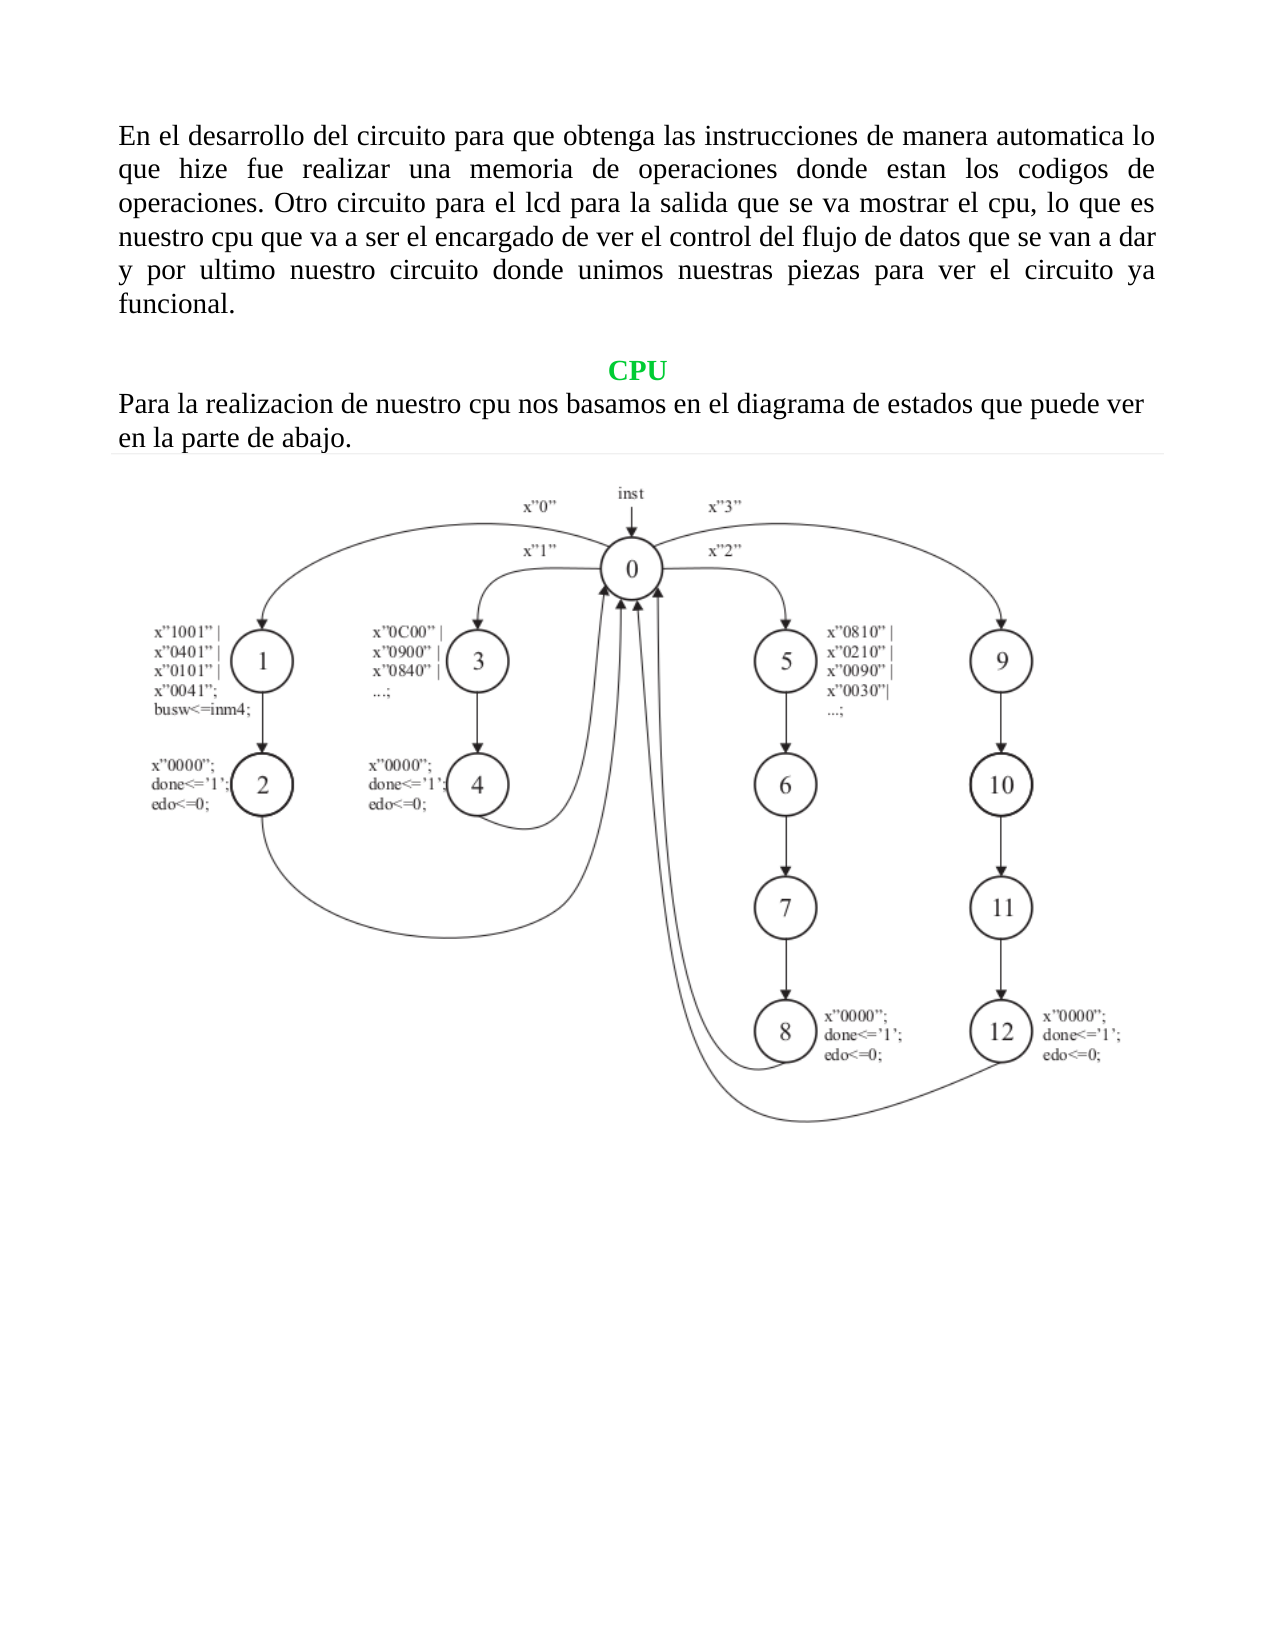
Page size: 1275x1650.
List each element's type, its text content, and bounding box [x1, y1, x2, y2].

text En el desarrollo del circuito para que obtenga las instrucciones de manera automatica lo que hize fue realizar una memoria de operaciones donde estan los codigos de operaciones. Otro circuito para el lcd para la salida que se va mostrar el cpu, lo que es nuestro cpu que va a ser el encargado de ver el control del flujo de datos que se van a dar y por ultimo nuestro circuito donde unimos nuestras piezas para ver el circuito ya funcional. [118, 118, 1157, 319]
text CPU [118, 353, 1157, 386]
picture [111, 453, 1164, 1138]
text Para la realizacion de nuestro cpu nos basamos en el diagrama de estados que puede ver en la parte de abajo. [118, 386, 1157, 453]
